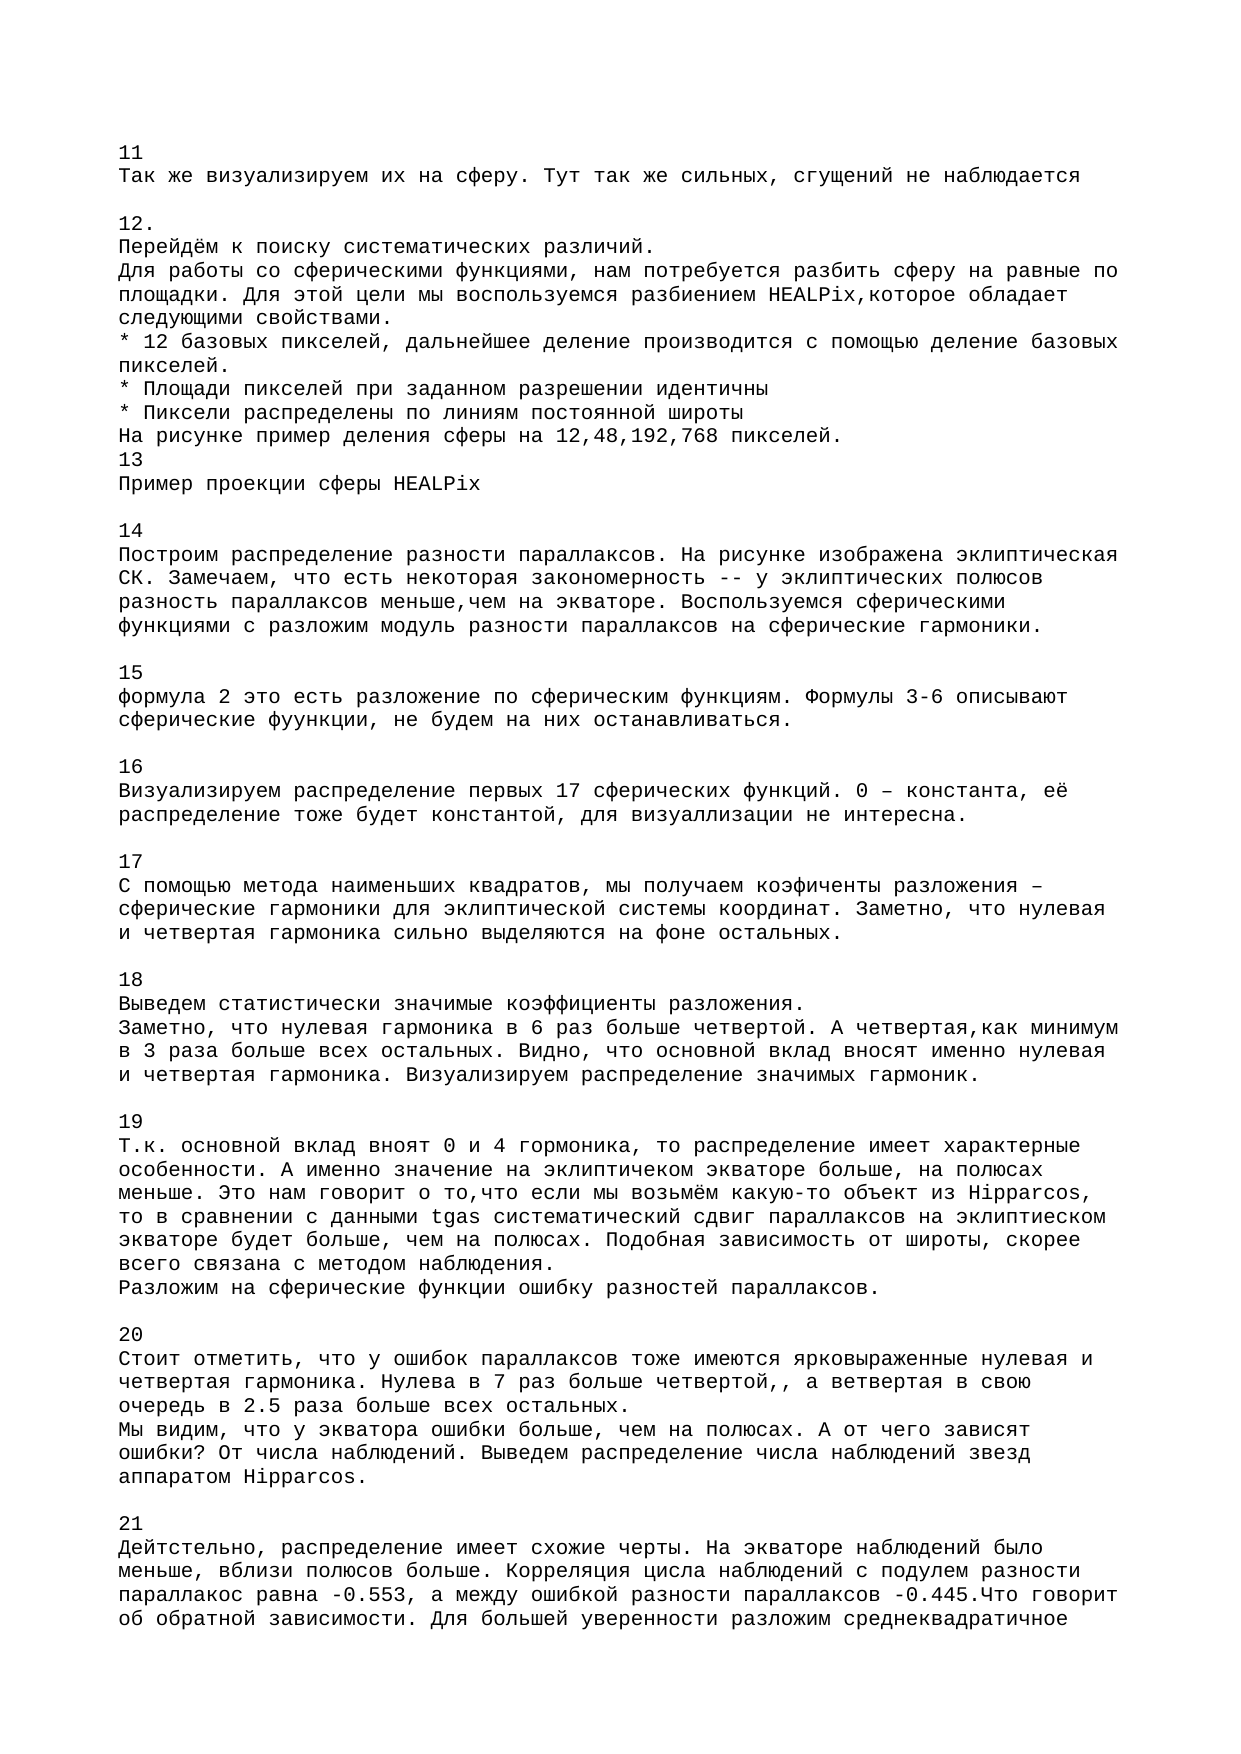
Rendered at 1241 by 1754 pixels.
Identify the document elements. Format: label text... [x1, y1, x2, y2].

text Для работы со сферическими функциями, нам потребуется разбить сферу на равные по площадки. Для этой цели мы воспользуемся разбиением HEALPix,которое обладает следующими свойствами. [118, 260, 1122, 331]
text Визуализируем распределение первых 17 сферических функций. 0 – константа, её распределение тоже будет константой, для визуаллизации не интересна. [118, 780, 1122, 827]
text формула 2 это есть разложение по сферическим функциям. Формулы 3-6 описывают сферические фуункции, не будем на них останавливаться. [118, 686, 1122, 733]
text Так же визуализируем их на сферу. Тут так же сильных, сгущений не наблюдается [118, 165, 1122, 189]
text Дейтстельно, распределение имеет схожие черты. На экваторе наблюдений было меньше, вблизи полюсов больше. Корреляция цисла наблюдений с подулем разности параллакос равна -0.553, а между ошибкой разности параллаксов -0.445.Что говорит об обратной зависимости. Для большей уверенности разложим среднеквадратичное [118, 1537, 1122, 1631]
text Заметно, что нулевая гармоника в 6 раз больше четвертой. А четвертая,как минимум в 3 раза больше всех остальных. Видно, что основной вклад вносят именно нулевая и четвертая гармоника. Визуализируем распределение значимых гармоник. [118, 1017, 1122, 1088]
text 18 [118, 969, 1122, 993]
text * Пиксели распределены по линиям постоянной широты [118, 402, 1122, 426]
text 19 [118, 1111, 1122, 1135]
text Построим распределение разности параллаксов. На рисунке изображена эклиптическая СК. Замечаем, что есть некоторая закономерность -- у эклиптических полюсов разность параллаксов меньше,чем на экваторе. Воспользуемся сферическими функциями с разложим модуль разности параллаксов на сферические гармоники. [118, 544, 1122, 638]
text Т.к. основной вклад вноят 0 и 4 гормоника, то распределение имеет характерные особенности. А именно значение на эклиптичеком экваторе больше, на полюсах меньше. Это нам говорит о то,что если мы возьмём какую-то объект из Hipparcos, то в сравнении с данными tgas систематический сдвиг параллаксов на эклиптиеском экваторе будет больше, чем на полюсах. Подобная зависимость от широты, скорее всего связана с методом наблюдения. [118, 1135, 1122, 1277]
text Разложим на сферические функции ошибку разностей параллаксов. [118, 1277, 1122, 1300]
text С помощью метода наименьших квадратов, мы получаем коэфиченты разложения – сферические гармоники для эклиптической системы координат. Заметно, что нулевая и четвертая гармоника сильно выделяются на фоне остальных. [118, 875, 1122, 946]
text 16 [118, 757, 1122, 780]
text 21 [118, 1513, 1122, 1537]
text 15 [118, 662, 1122, 686]
text Мы видим, что у экватора ошибки больше, чем на полюсах. А от чего зависят ошибки? От числа наблюдений. Выведем распределение числа наблюдений звезд аппаратом Hipparcos. [118, 1419, 1122, 1489]
text Выведем статистически значимые коэффициенты разложения. [118, 993, 1122, 1017]
text 13 [118, 449, 1122, 473]
text * 12 базовых пикселей, дальнейшее деление производится с помощью деление базовых пикселей. [118, 331, 1122, 378]
text Перейдём к поиску систематических различий. [118, 236, 1122, 260]
text 17 [118, 851, 1122, 875]
text Пример проекции сферы HEALPix [118, 473, 1122, 496]
text 12. [118, 213, 1122, 236]
text 20 [118, 1324, 1122, 1348]
text На рисунке пример деления сферы на 12,48,192,768 пикселей. [118, 426, 1122, 449]
text Стоит отметить, что у ошибок параллаксов тоже имеются ярковыраженные нулевая и четвертая гармоника. Нулева в 7 раз больше четвертой,, а ветвертая в свою очередь в 2.5 раза больше всех остальных. [118, 1348, 1122, 1419]
text 11 [118, 142, 1122, 165]
text * Площади пикселей при заданном разрешении идентичны [118, 378, 1122, 402]
text 14 [118, 520, 1122, 544]
